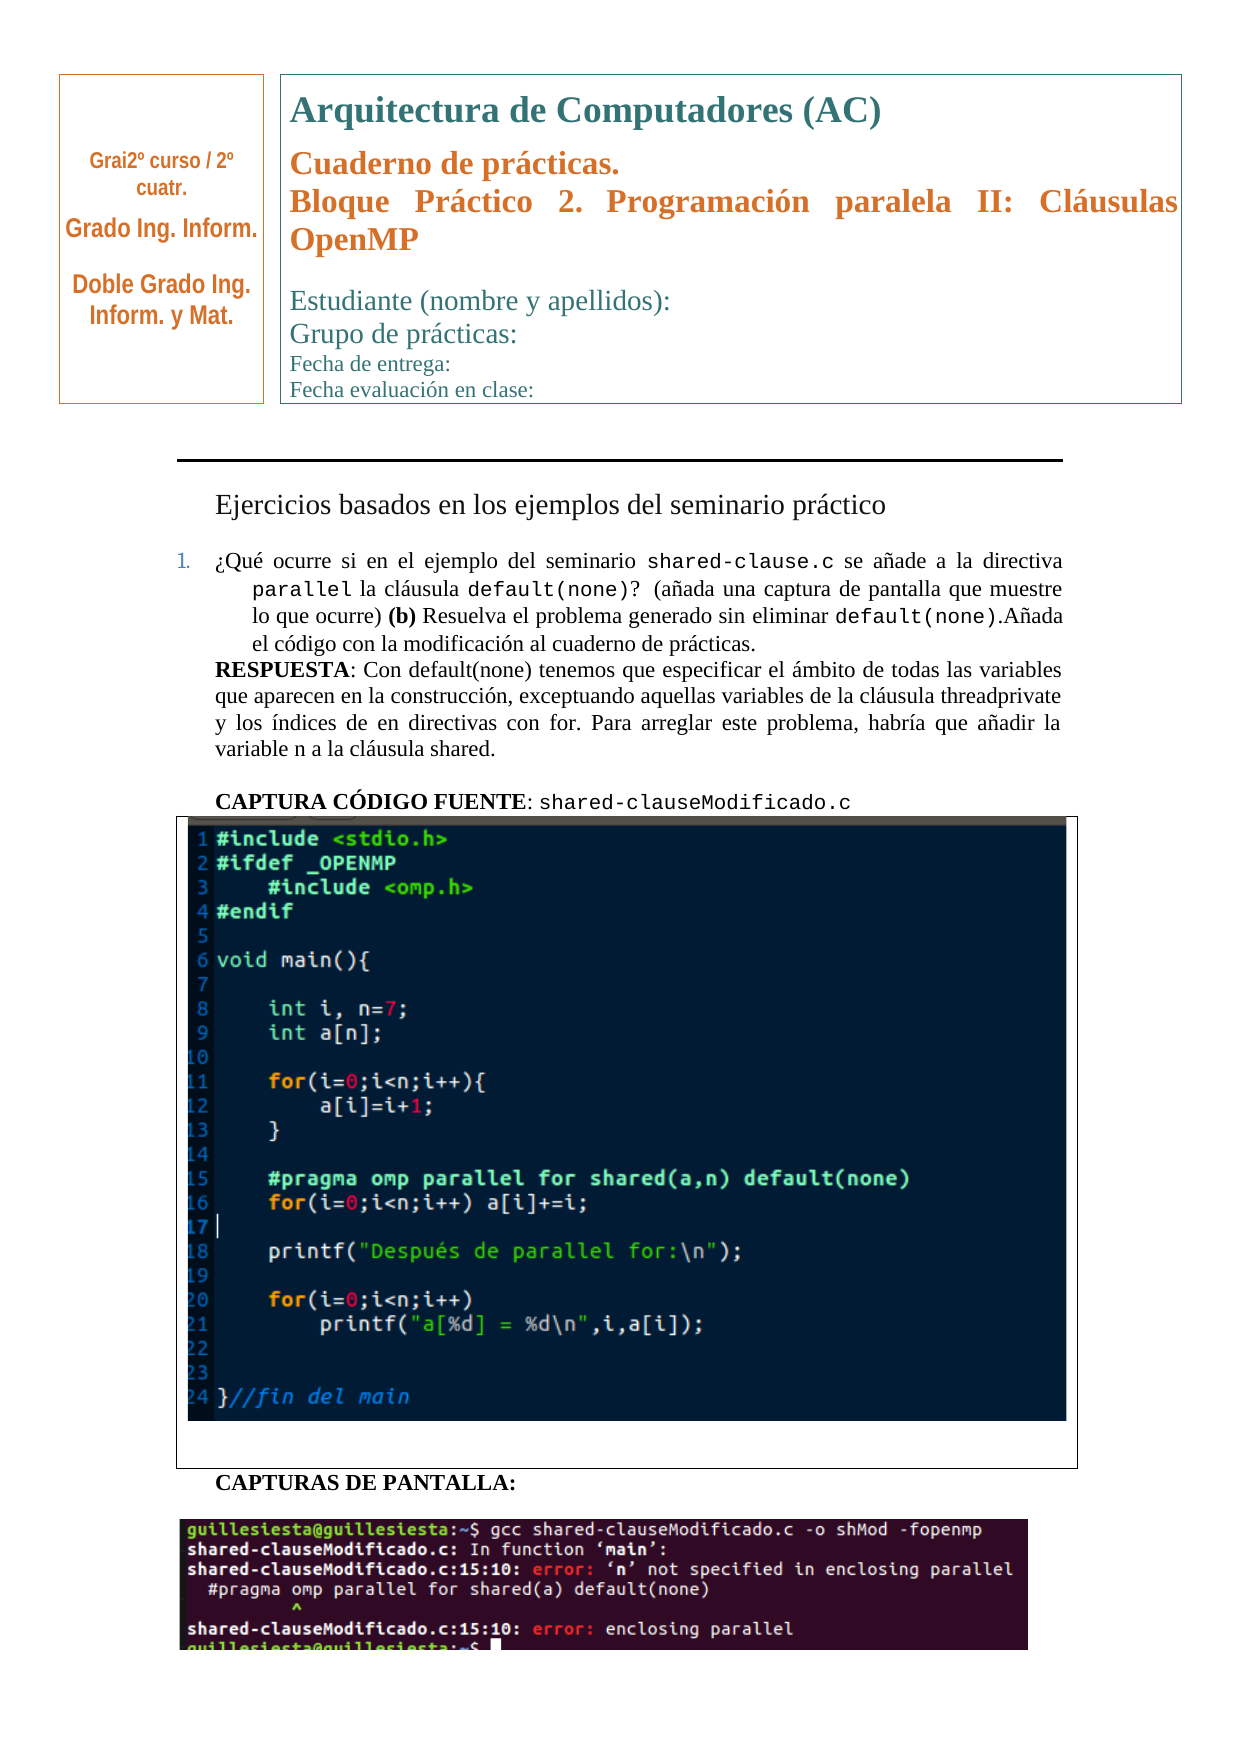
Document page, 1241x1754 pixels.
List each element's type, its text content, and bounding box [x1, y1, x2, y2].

table_header Grai2º curso / 2º cuatr. Grado Ing. Inform. Doble Grado Ing. Inform. y Mat. [60, 75, 263, 403]
picture [179, 1519, 1028, 1650]
text CAPTURAS DE PANTALLA: [215, 1469, 1063, 1495]
table_header [177, 817, 1077, 1468]
table_header [264, 74, 280, 403]
picture [187, 816, 1067, 1421]
subtitle Ejercicios basados en los ejemplos del seminario práctico [177, 487, 1063, 520]
table_header Arquitectura de Computadores (AC) Cuaderno de prácticas. Bloque Práctico 2. Programación paralela II: Cláusulas OpenMP Estudiante (nombre y apellidos): Grupo de prácticas: Fecha de entrega: Fecha evaluación en clase: [281, 75, 1181, 403]
list ¿Qué ocurre si en el ejemplo del seminario shared-clause.c se añade a la directiva parallel la cláusula default(none)? (añada una captura de pantalla que muestre lo que ocurre) (b) Resuelva el problema generado sin eliminar default(none).Añada el código con la modificación al cuaderno de prácticas. [177, 547, 1063, 656]
text RESPUESTA: Con default(none) tenemos que especificar el ámbito de todas las variables que aparecen en la construcción, exceptuando aquellas variables de la cláusula threadprivate y los índices de en directivas con for. Para arreglar este problema, habría que añadir la variable n a la cláusula shared. [215, 656, 1063, 762]
text CAPTURA CÓDIGO FUENTE: shared-clauseModificado.c [215, 788, 1063, 816]
